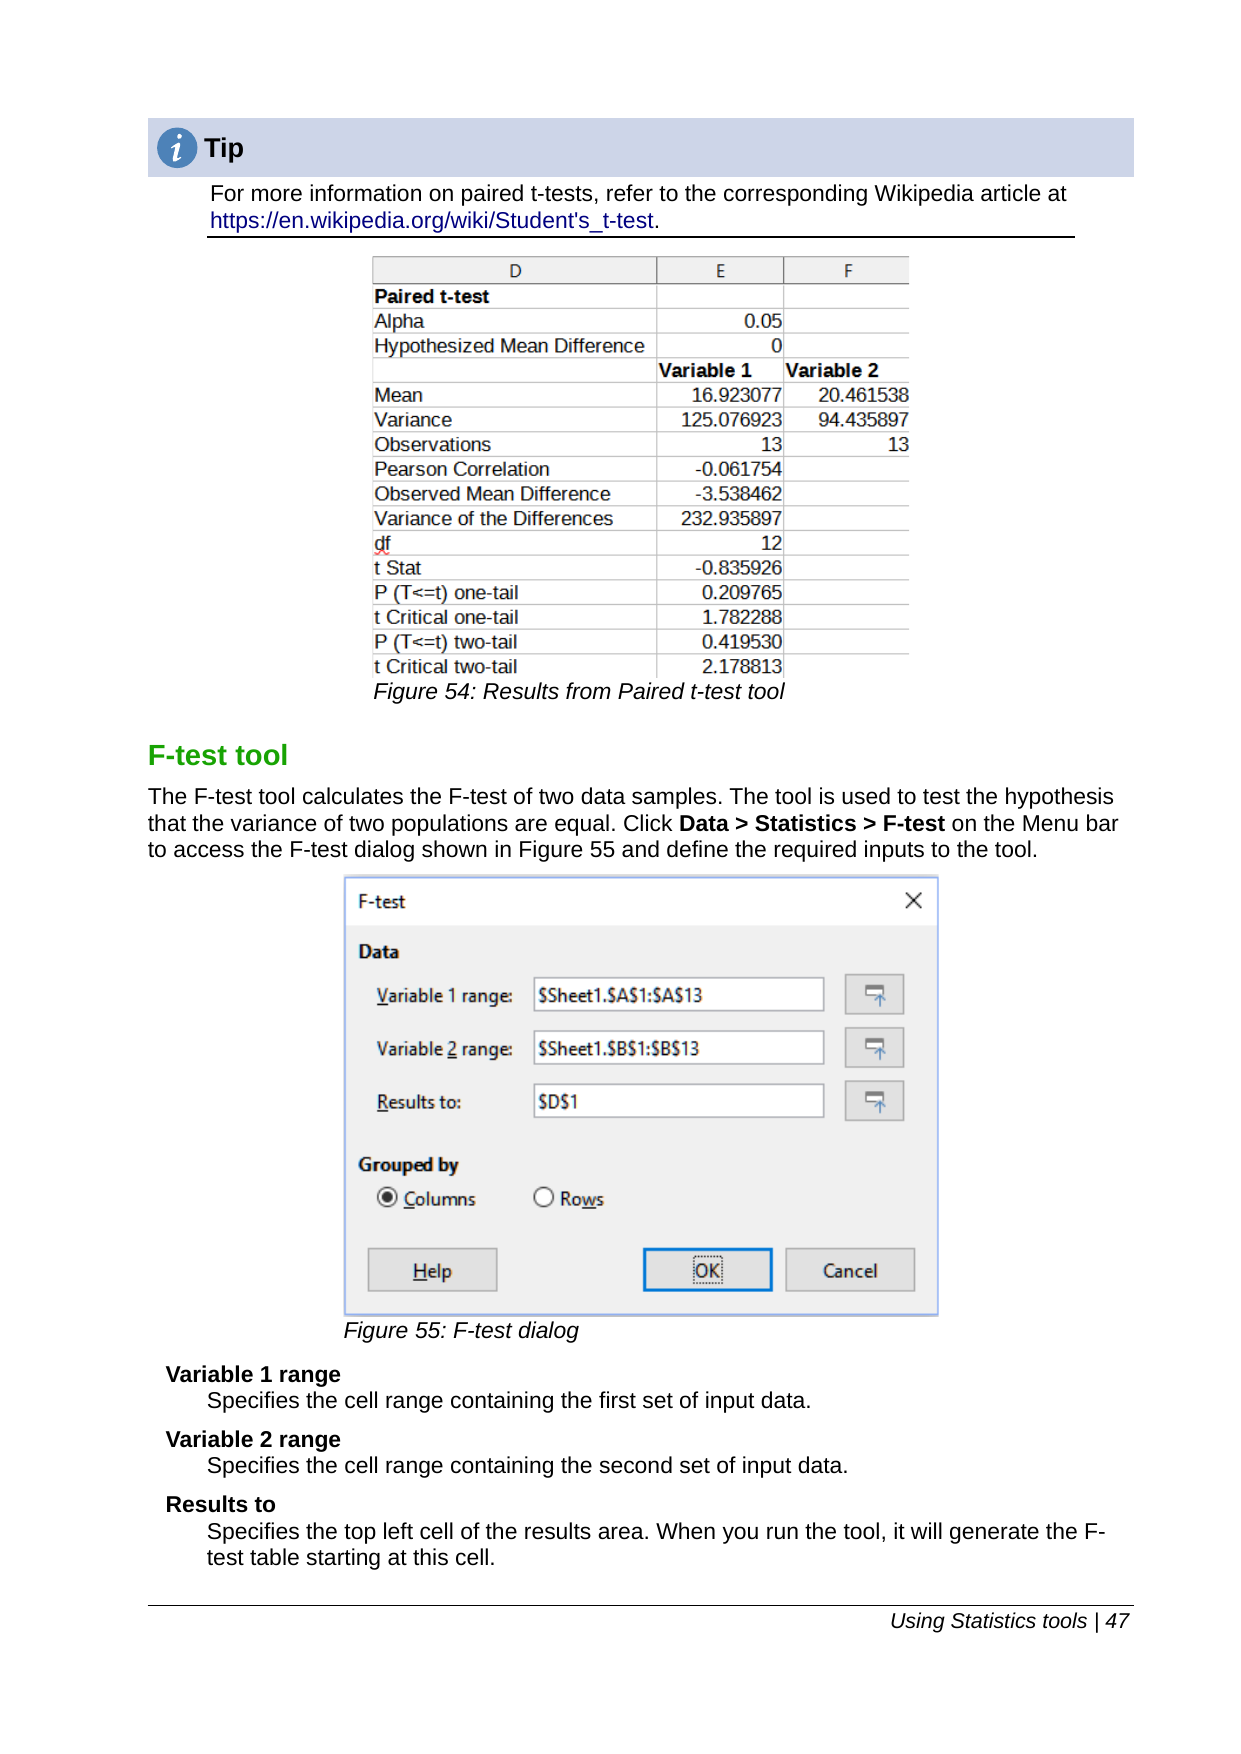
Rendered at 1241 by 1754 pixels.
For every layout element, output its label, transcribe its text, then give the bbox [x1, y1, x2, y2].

text For more information on paired t-tests, refer to the corresponding Wikipedia article at https://en.wikipedia.org/wiki/Student's_t-test. [207, 177, 1075, 236]
subtitle Tip [148, 118, 1134, 177]
text Specifies the cell range containing the first set of input data. [207, 1387, 1134, 1413]
picture [343, 874, 939, 1317]
text Variable 2 range [165, 1426, 1134, 1452]
picture [372, 256, 910, 678]
text The F-test tool calculates the F-test of two data samples. The tool is used to test the hypothesis that the variance of two populations are equal. Click Data > Statistics > F-test on the Menu bar to access the F-test dialog shown in Figure 55 and define the required inputs to the tool. [148, 783, 1134, 862]
text Specifies the cell range containing the second set of input data. [207, 1452, 1134, 1479]
subtitle F-test tool [148, 738, 1134, 771]
text Results to [165, 1491, 1134, 1518]
text Specifies the top left cell of the results area. When you run the tool, it will generate the F-test table starting at this cell. [207, 1518, 1134, 1570]
text Figure 55: F-test dialog [343, 1317, 938, 1343]
text Figure 54: Results from Paired t-test tool [373, 678, 909, 704]
text Variable 1 range [165, 1361, 1134, 1387]
